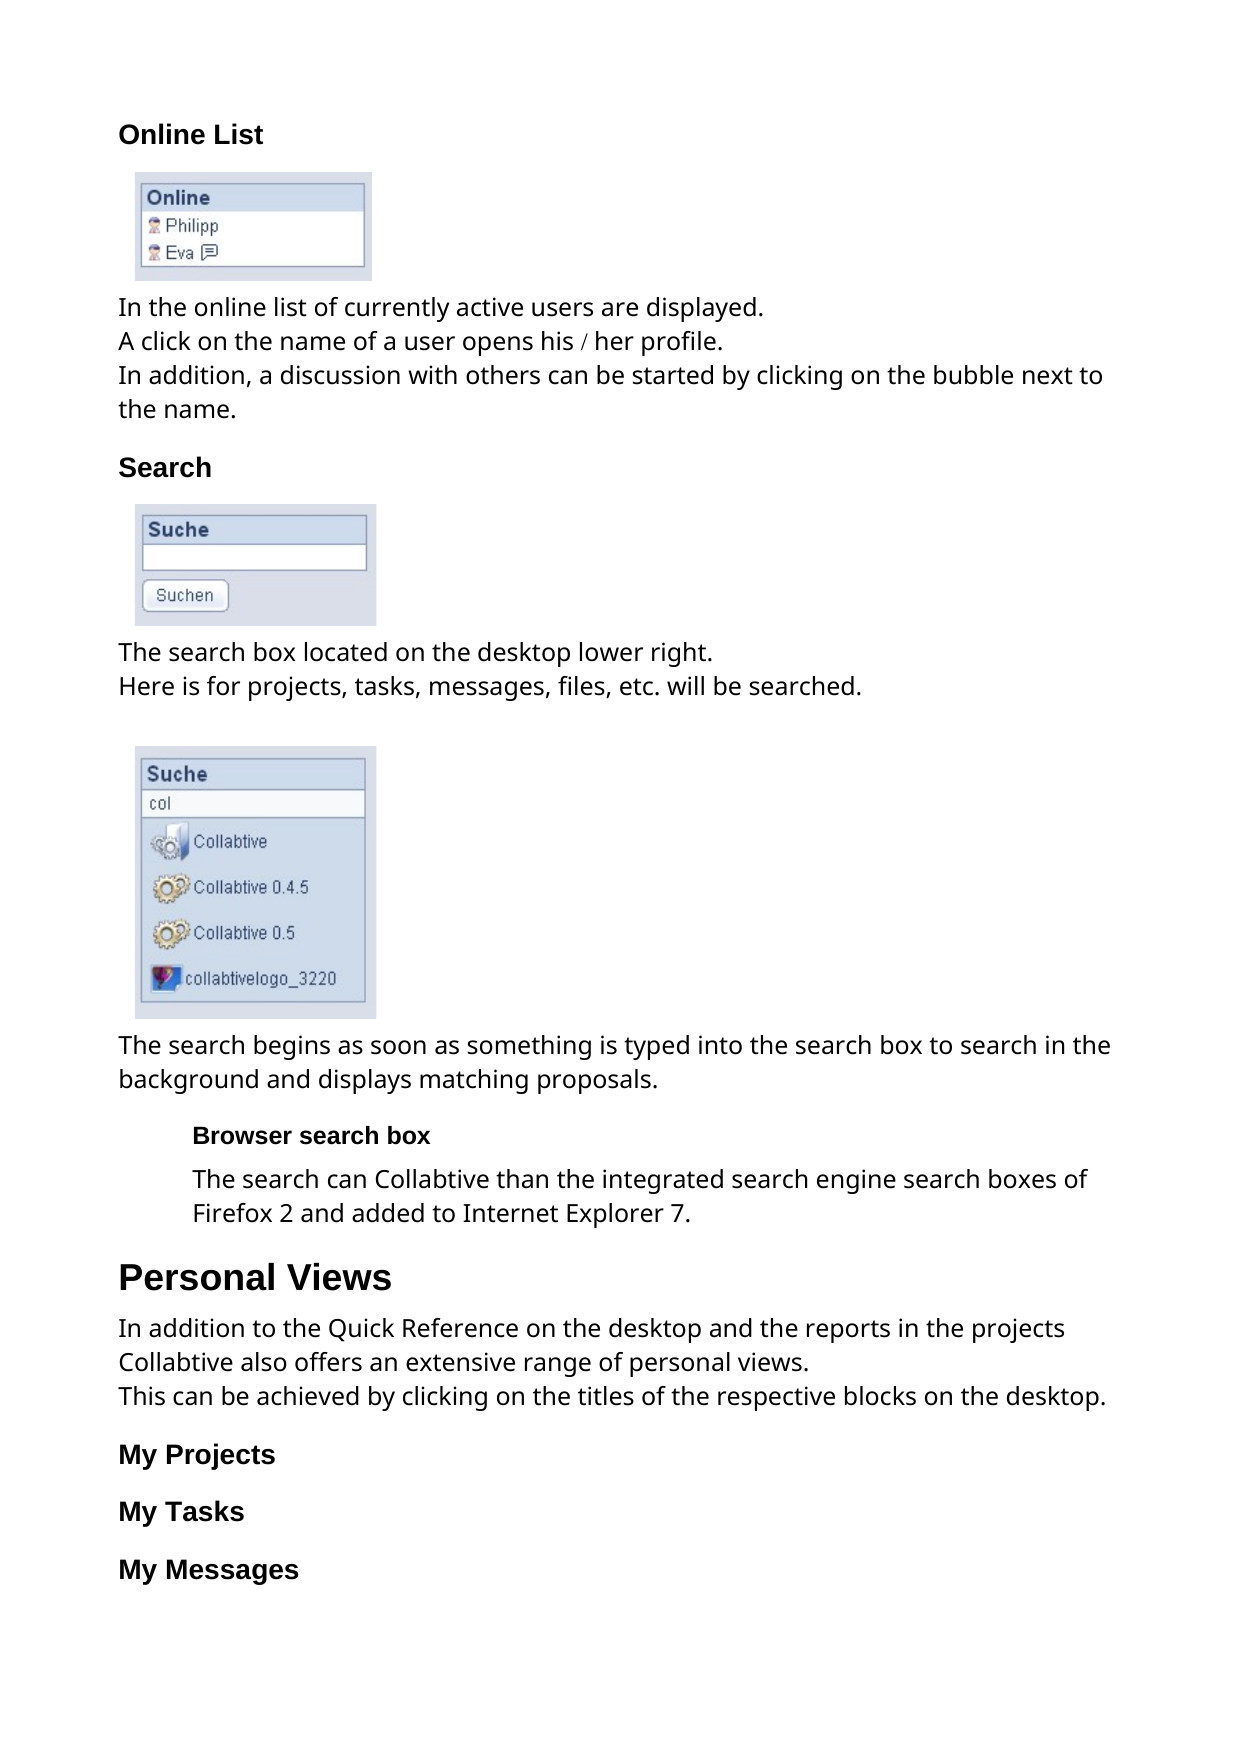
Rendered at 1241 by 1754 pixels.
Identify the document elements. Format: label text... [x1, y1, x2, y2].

picture [134, 746, 377, 1019]
subtitle Browser search box [437, 1121, 1122, 1149]
text In addition, a discussion with others can be started by clicking on the bubble next to the name. [237, 358, 1122, 426]
text The search can Collabtive than the integrated search engine search boxes of Firefox 2 and added to Internet Explorer 7. [692, 1162, 1122, 1230]
subtitle Online List [271, 118, 1122, 151]
text The search begins as soon as something is typed into the search box to search in the background and displays matching proposals. [118, 737, 1122, 1096]
subtitle Personal Views [402, 1255, 1122, 1298]
subtitle Search [219, 451, 1122, 483]
picture [134, 172, 372, 281]
text A click on the name of a user opens his / her profile. [723, 324, 1122, 358]
picture [134, 504, 377, 626]
subtitle My Messages [307, 1553, 1122, 1585]
text Here is for projects, tasks, messages, files, etc. will be searched. [863, 669, 1122, 703]
text In addition to the Quick Reference on the desktop and the reports in the projects Collabtive also offers an extensive range of personal views. [810, 1311, 1122, 1379]
text In the online list of currently active users are displayed. [395, 289, 1122, 324]
subtitle My Tasks [252, 1495, 1122, 1528]
subtitle My Projects [283, 1438, 1122, 1470]
text The search box located on the desktop lower right. [118, 496, 1122, 669]
